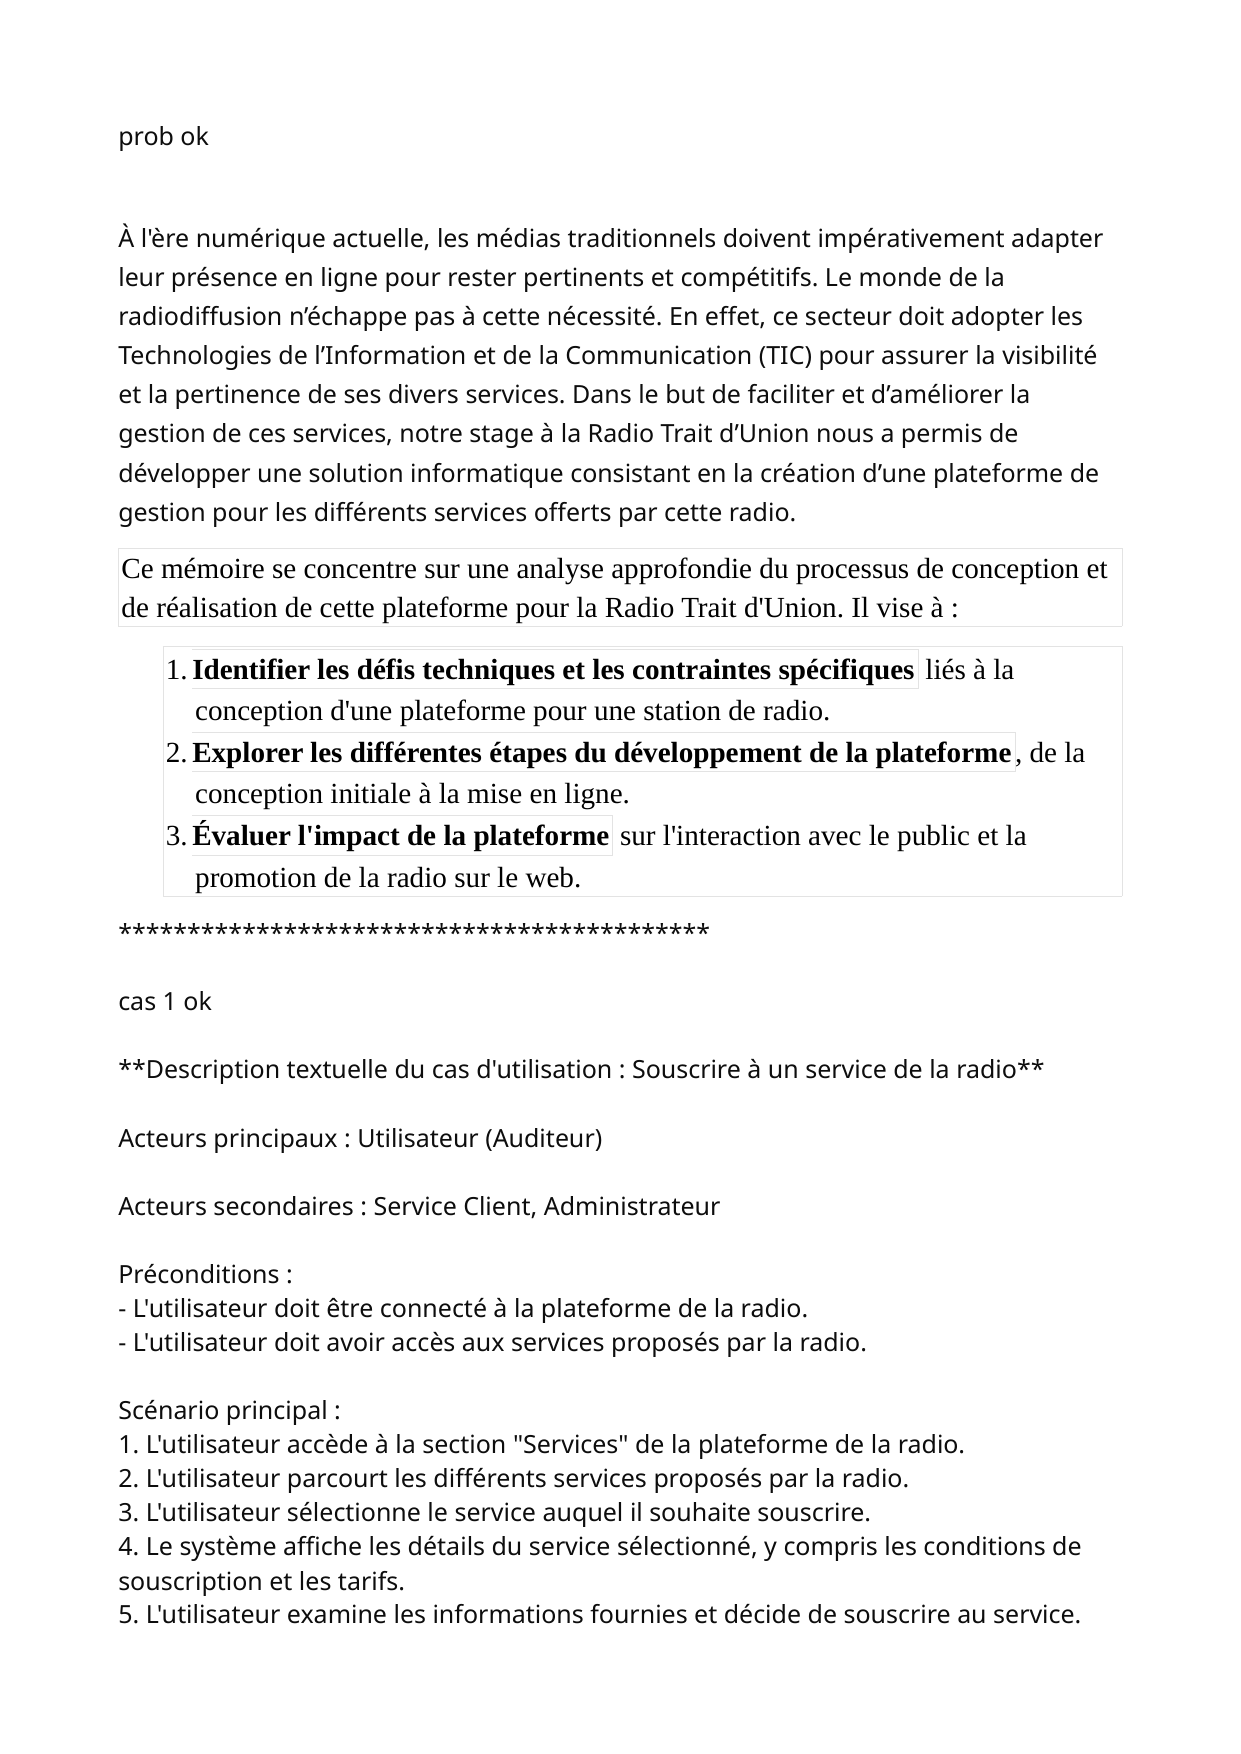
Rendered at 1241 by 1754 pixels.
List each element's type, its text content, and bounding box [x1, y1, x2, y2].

text **Description textuelle du cas d'utilisation : Souscrire à un service de la radio** [118, 1052, 1122, 1086]
text 1. L'utilisateur accède à la section "Services" de la plateforme de la radio. [118, 1427, 1122, 1461]
text prob ok [118, 118, 1122, 152]
text Scénario principal : [118, 1393, 1122, 1427]
text 5. L'utilisateur examine les informations fournies et décide de souscrire au service. [118, 1597, 1122, 1631]
text Acteurs secondaires : Service Client, Administrateur [118, 1188, 1122, 1222]
text - L'utilisateur doit avoir accès aux services proposés par la radio. [118, 1325, 1122, 1359]
text - L'utilisateur doit être connecté à la plateforme de la radio. [118, 1291, 1122, 1325]
text ******************************************* [118, 916, 1122, 950]
text 4. Le système affiche les détails du service sélectionné, y compris les conditions de souscription et les tarifs. [118, 1529, 1122, 1597]
text À l'ère numérique actuelle, les médias traditionnels doivent impérativement adapter leur présence en ligne pour rester pertinents et compétitifs. Le monde de la radiodiffusion n’échappe pas à cette nécessité. En effet, ce secteur doit adopter les Technologies de l’Information et de la Communication (TIC) pour assurer la visibilité et la pertinence de ses divers services. Dans le but de faciliter et d’améliorer la gestion de ces services, notre stage à la Radio Trait d’Union nous a permis de développer une solution informatique consistant en la création d’une plateforme de gestion pour les différents services offerts par cette radio. [118, 220, 1122, 528]
text Préconditions : [118, 1257, 1122, 1291]
text 3. L'utilisateur sélectionne le service auquel il souhaite souscrire. [118, 1495, 1122, 1529]
list Explorer les différentes étapes du développement de la plateforme, de la conception initiale à la mise en ligne. [164, 729, 1122, 810]
text 2. L'utilisateur parcourt les différents services proposés par la radio. [118, 1461, 1122, 1495]
list Évaluer l'impact de la plateforme sur l'interaction avec le public et la promotion de la radio sur le web. [164, 812, 1122, 896]
text Ce mémoire se concentre sur une analyse approfondie du processus de conception et de réalisation de cette plateforme pour la Radio Trait d'Union. Il vise à : [119, 549, 1122, 626]
text Acteurs principaux : Utilisateur (Auditeur) [118, 1120, 1122, 1154]
list Identifier les défis techniques et les contraintes spécifiques liés à la conception d'une plateforme pour une station de radio. [164, 647, 1122, 727]
text cas 1 ok [118, 984, 1122, 1018]
